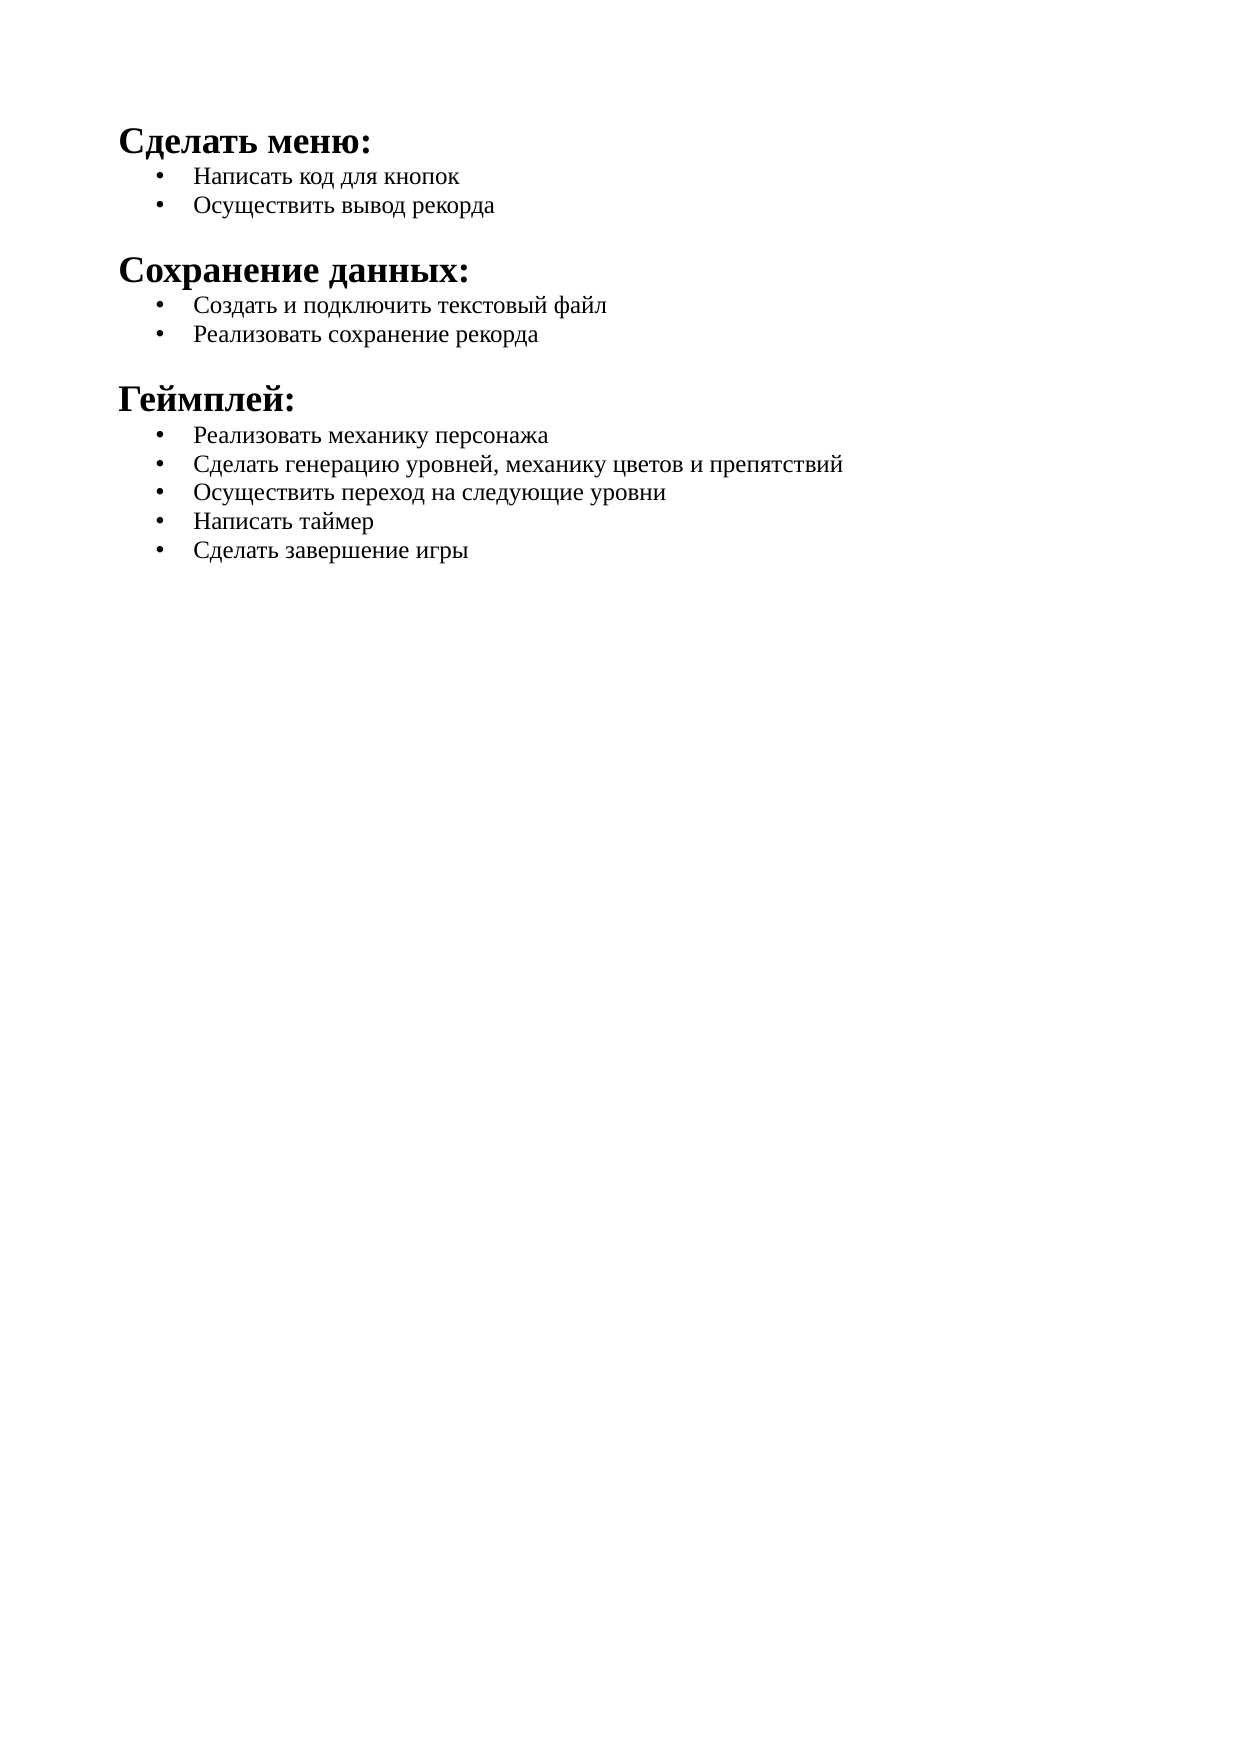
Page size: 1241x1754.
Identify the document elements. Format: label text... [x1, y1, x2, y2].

text Сохранение данных: [118, 247, 1122, 291]
list Создать и подключить текстовый файл [156, 291, 1122, 319]
list Реализовать механику персонажа [156, 420, 1122, 449]
text Сделать меню: [118, 118, 1122, 161]
list Осуществить вывод рекорда [156, 190, 1122, 219]
list Написать таймер [156, 506, 1122, 535]
list Реализовать сохранение рекорда [156, 319, 1122, 348]
list Сделать генерацию уровней, механику цветов и препятствий [156, 449, 1122, 477]
text Геймплей: [118, 377, 1122, 420]
list Осуществить переход на следующие уровни [156, 477, 1122, 506]
list Сделать завершение игры [156, 535, 1122, 564]
list Написать код для кнопок [156, 161, 1122, 190]
